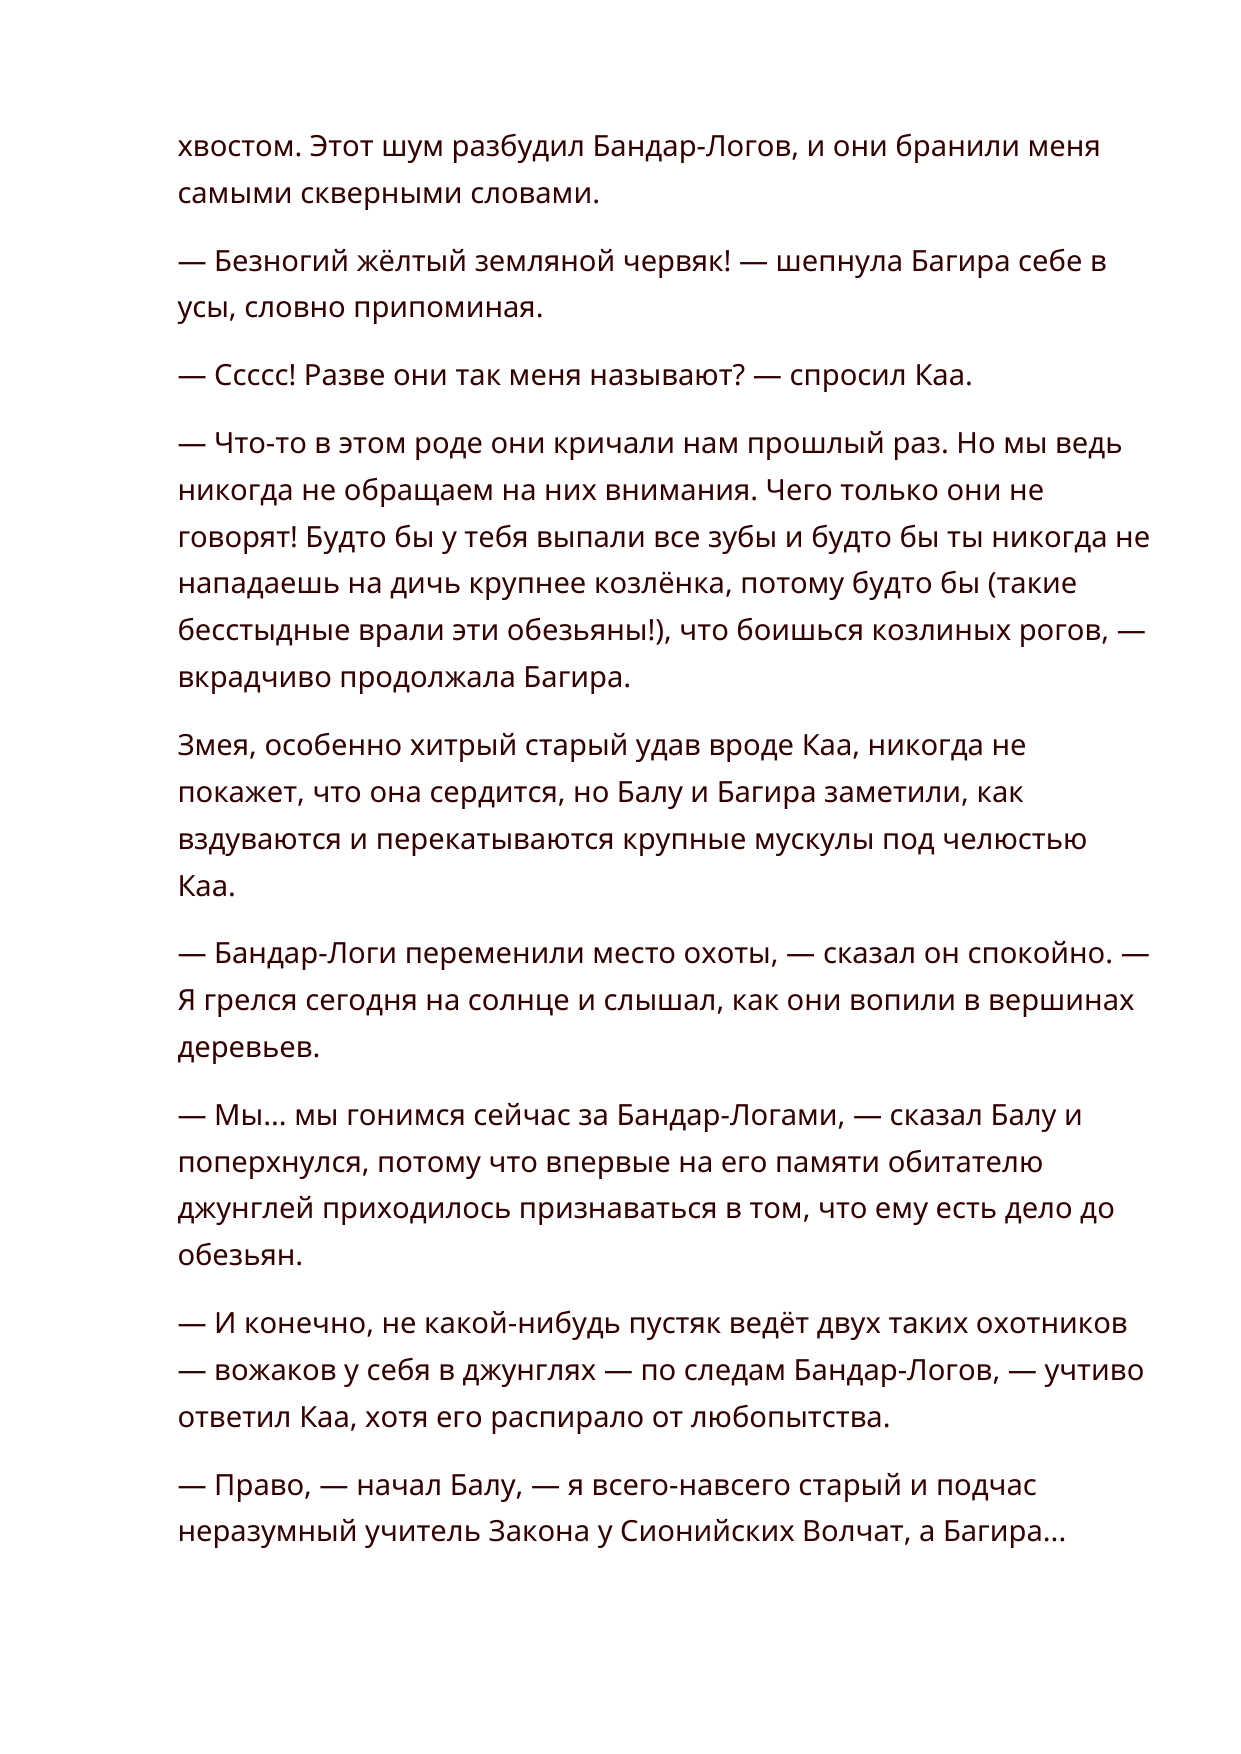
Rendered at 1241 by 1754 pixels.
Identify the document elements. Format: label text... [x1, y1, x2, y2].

text — Бандар-Логи переменили место охоты, — сказал он спокойно. — Я грелся сегодня на солнце и слышал, как они вопили в вершинах деревьев. [177, 925, 1152, 1066]
text Змея, особенно хитрый старый удав вроде Каа, никогда не покажет, что она сердится, но Балу и Багира заметили, как вздуваются и перекатываются крупные мускулы под челюстью Каа. [177, 717, 1152, 904]
text — Мы... мы гонимся сейчас за Бандар-Логами, — сказал Балу и поперхнулся, потому что впервые на его памяти обитателю джунглей приходилось признаваться в том, что ему есть дело до обезьян. [177, 1087, 1152, 1274]
text — Право, — начал Балу, — я всего-навсего старый и подчас неразумный учитель Закона у Сионийских Волчат, а Багира... [177, 1457, 1152, 1550]
text хвостом. Этот шум разбудил Бандар-Логов, и они бранили меня самыми скверными словами. [177, 118, 1152, 212]
text — Что-то в этом роде они кричали нам прошлый раз. Но мы ведь никогда не обращаем на них внимания. Чего только они не говорят! Будто бы у тебя выпали все зубы и будто бы ты никогда не нападаешь на дичь крупнее козлёнка, потому будто бы (такие бесстыдные врали эти обезьяны!), что боишься козлиных рогов, — вкрадчиво продолжала Багира. [177, 415, 1152, 696]
text — И конечно, не какой-нибудь пустяк ведёт двух таких охотников — вожаков у себя в джунглях — по следам Бандар-Логов, — учтиво ответил Каа, хотя его распирало от любопытства. [177, 1295, 1152, 1436]
text — Безногий жёлтый земляной червяк! — шепнула Багира себе в усы, словно припоминая. [177, 233, 1152, 326]
text — Ссссс! Разве они так меня называют? — спросил Каа. [177, 347, 1152, 394]
